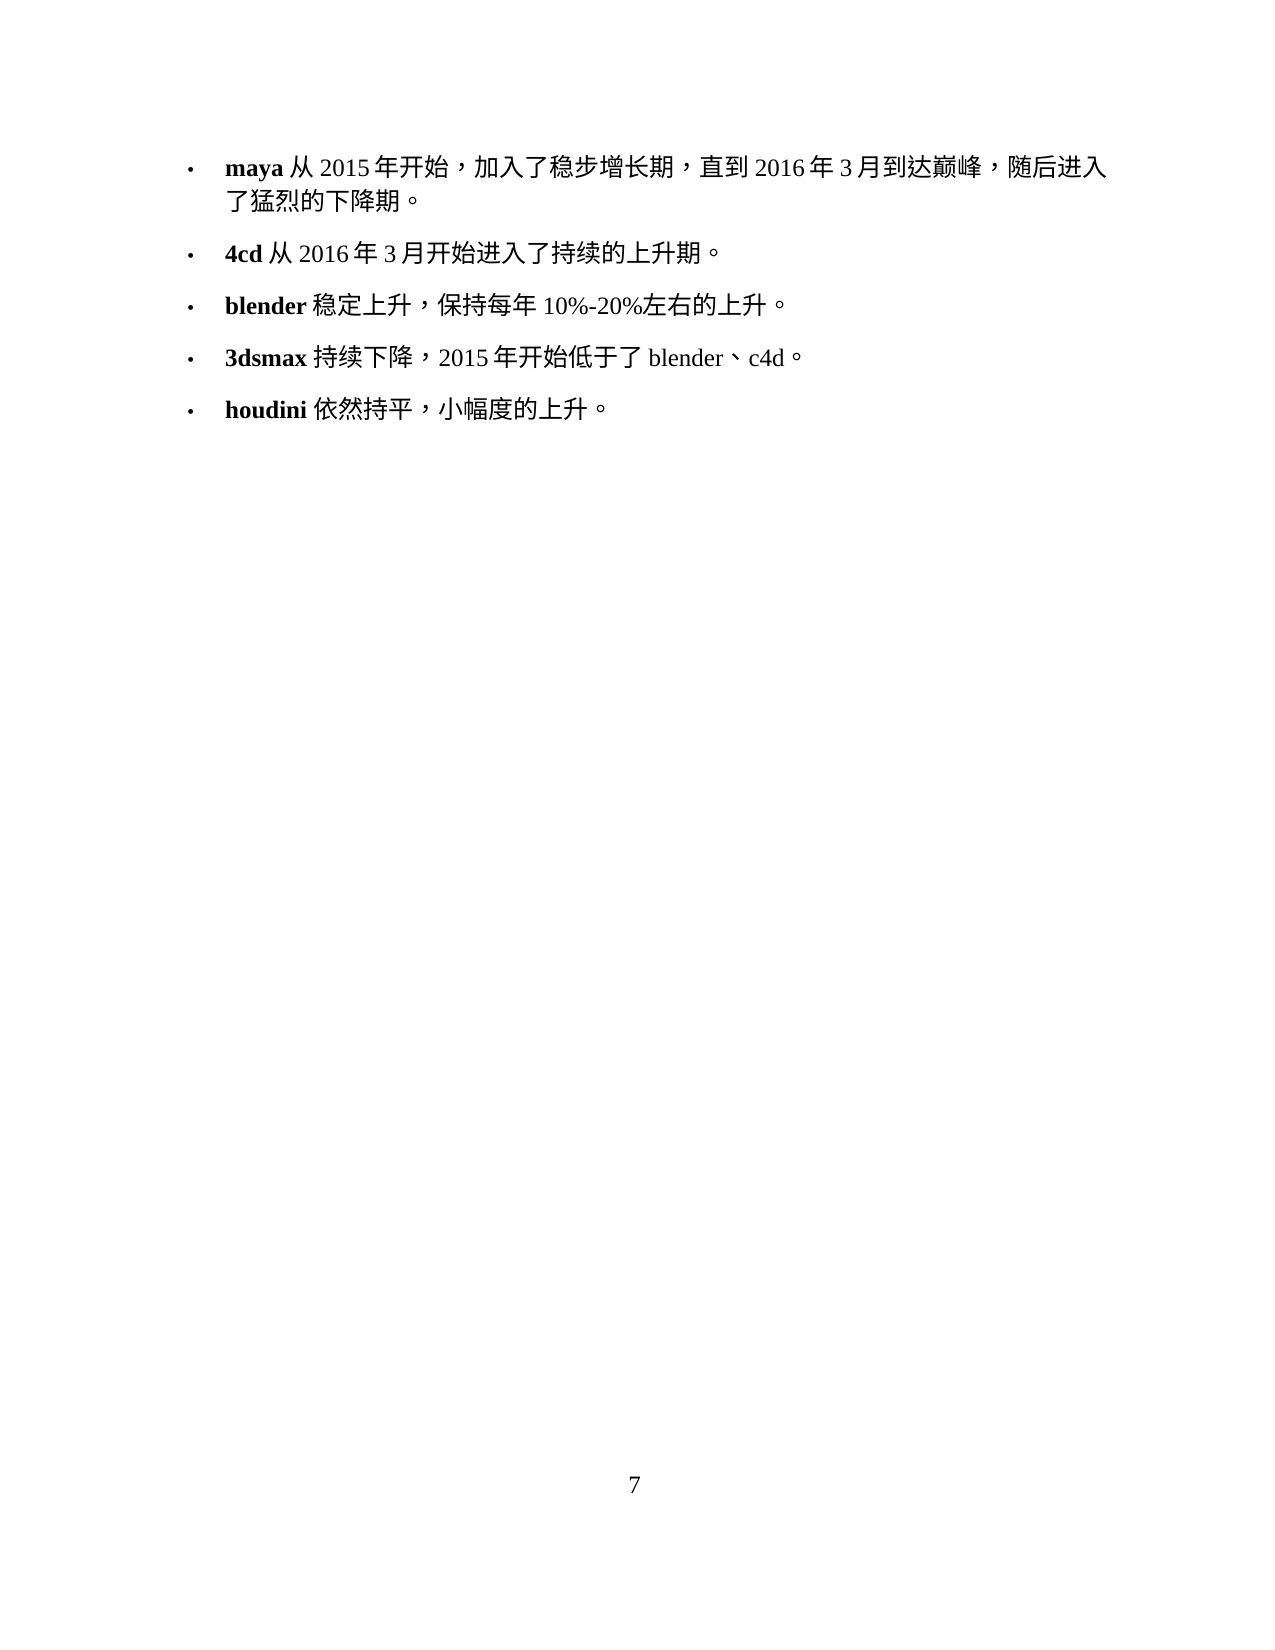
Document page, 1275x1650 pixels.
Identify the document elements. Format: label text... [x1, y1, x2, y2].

list maya 从2015年开始，加入了稳步增长期，直到2016年3月到达巅峰，随后进入了猛烈的下降期。 [187, 150, 1125, 218]
list blender 稳定上升，保持每年10%-20%左右的上升。 [187, 288, 1125, 322]
list 4cd 从2016年3月开始进入了持续的上升期。 [187, 236, 1125, 270]
list houdini 依然持平，小幅度的上升。 [187, 392, 1125, 426]
list 3dsmax 持续下降，2015年开始低于了blender、c4d。 [187, 340, 1125, 374]
